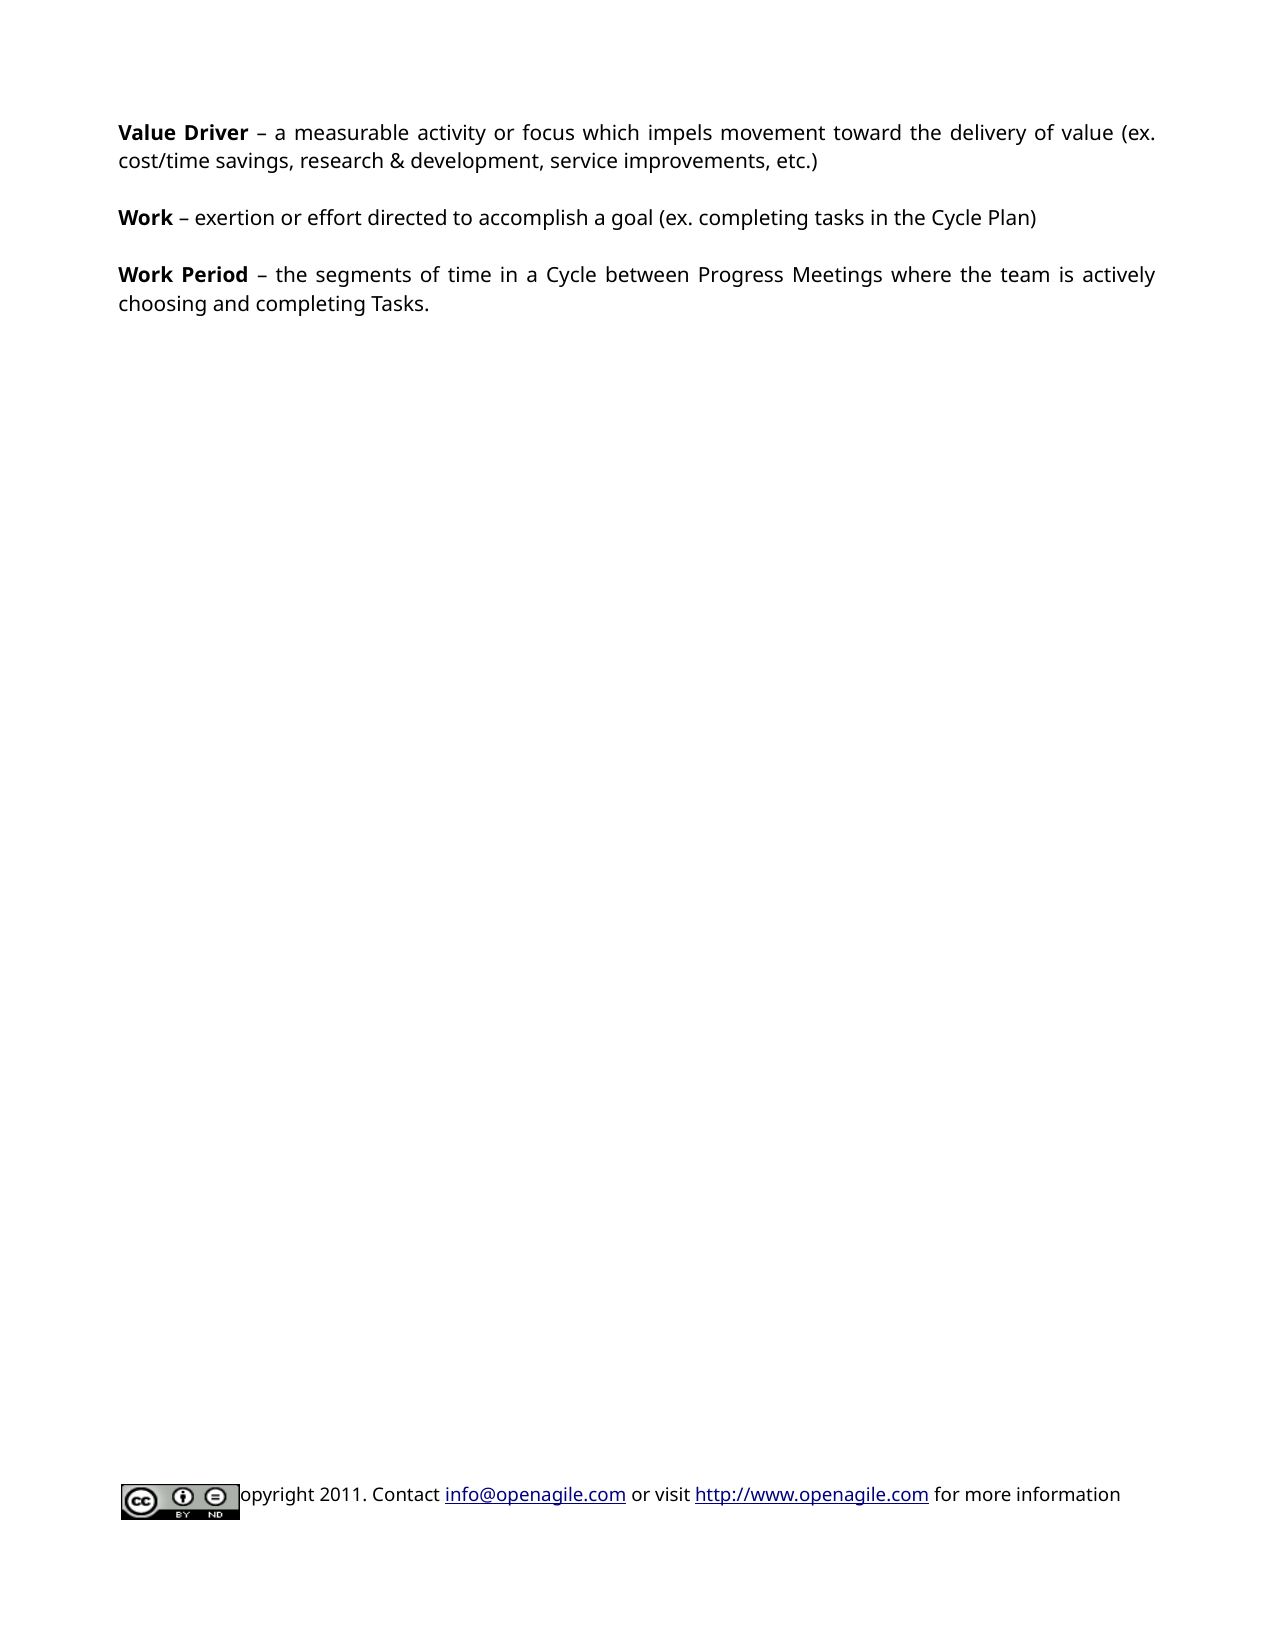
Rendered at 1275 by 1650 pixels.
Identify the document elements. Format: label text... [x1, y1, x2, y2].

picture [121, 1484, 240, 1520]
text Work – exertion or effort directed to accomplish a goal (ex. completing tasks in the Cycle Plan) [118, 203, 1157, 232]
text Work Period – the segments of time in a Cycle between Progress Meetings where the team is actively choosing and completing Tasks. [118, 260, 1157, 317]
text Value Driver – a measurable activity or focus which impels movement toward the delivery of value (ex. cost/time savings, research & development, service improvements, etc.) [118, 118, 1157, 175]
